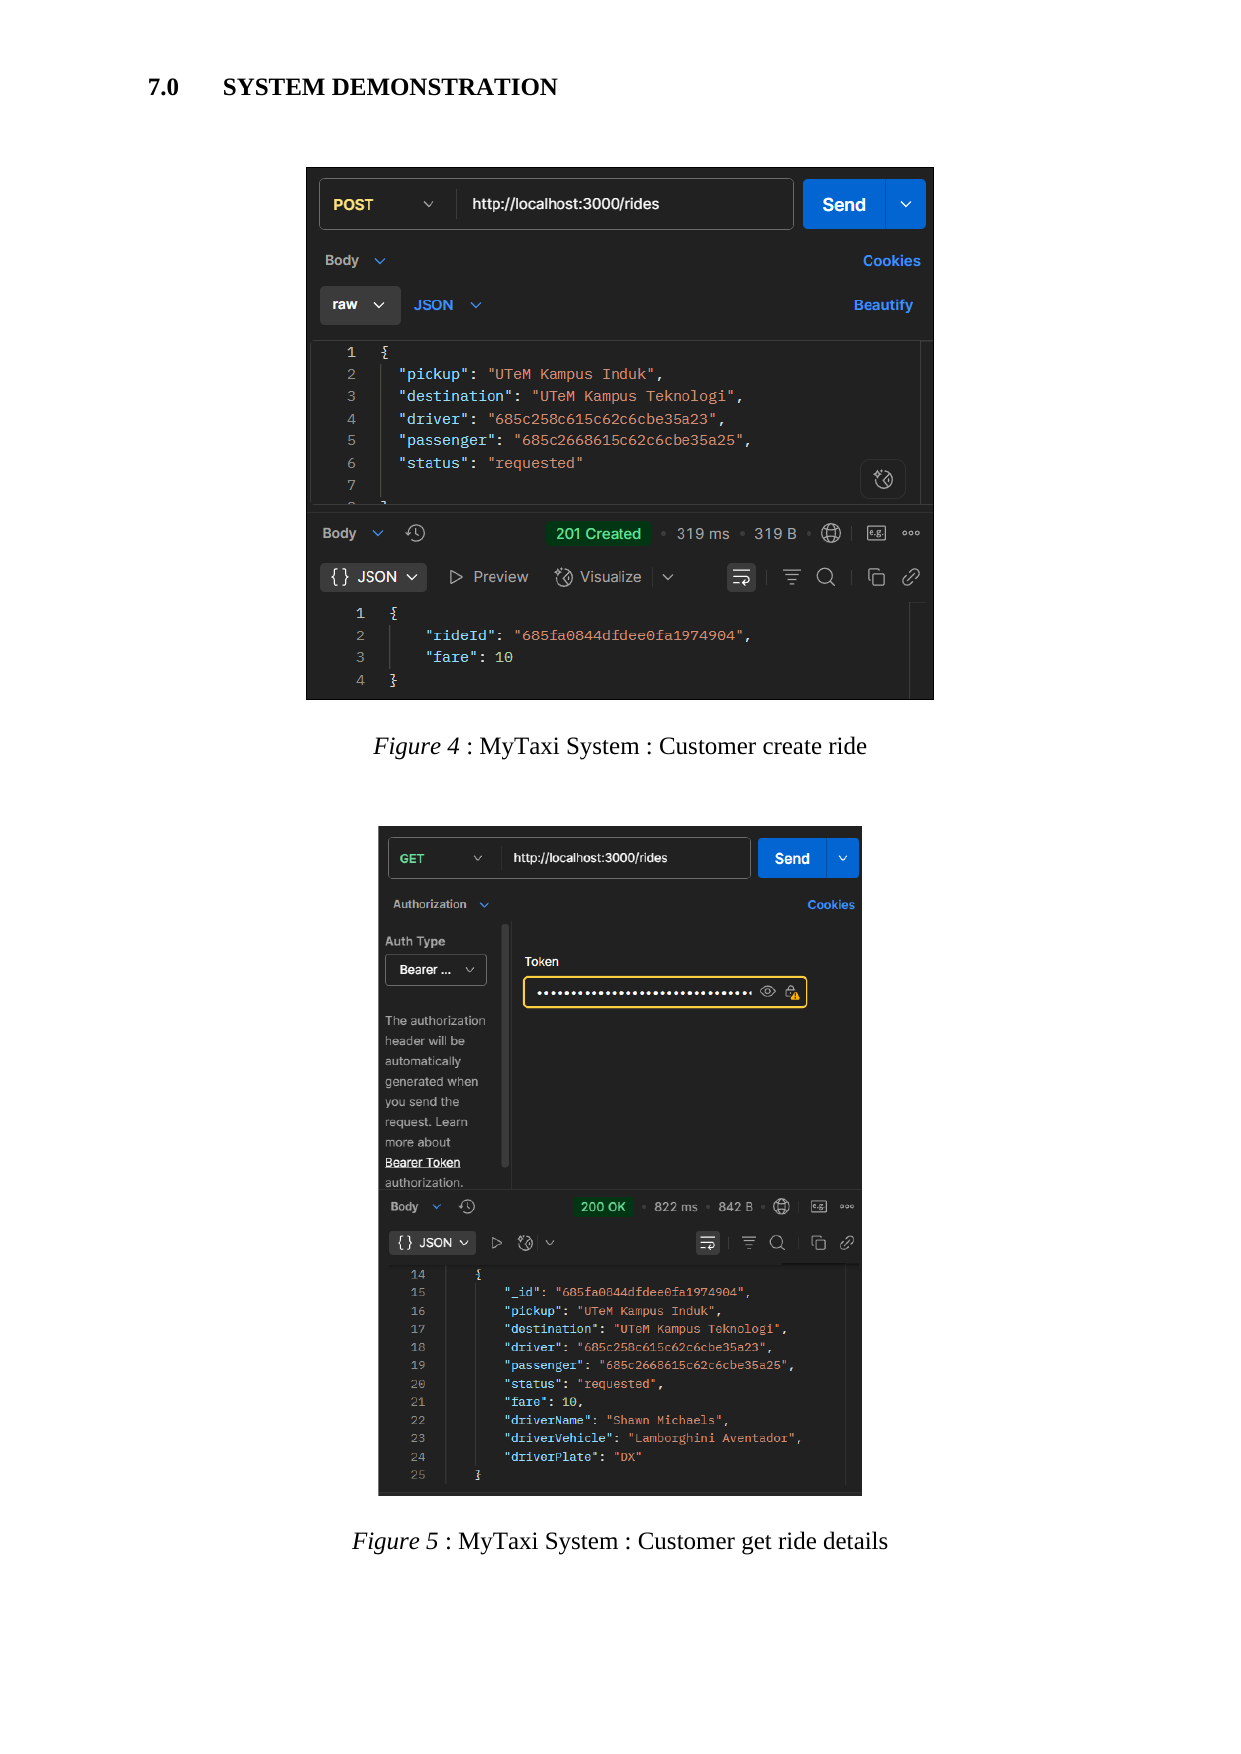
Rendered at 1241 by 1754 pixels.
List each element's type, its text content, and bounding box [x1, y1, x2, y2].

text 7.0 SYSTEM DEMONSTRATION [148, 72, 1093, 101]
text Figure 5 : MyTaxi System : Customer get ride details [148, 836, 1093, 1555]
text Figure 4 : MyTaxi System : Customer create ride [148, 731, 1093, 760]
picture [307, 168, 933, 699]
picture [378, 826, 862, 1496]
